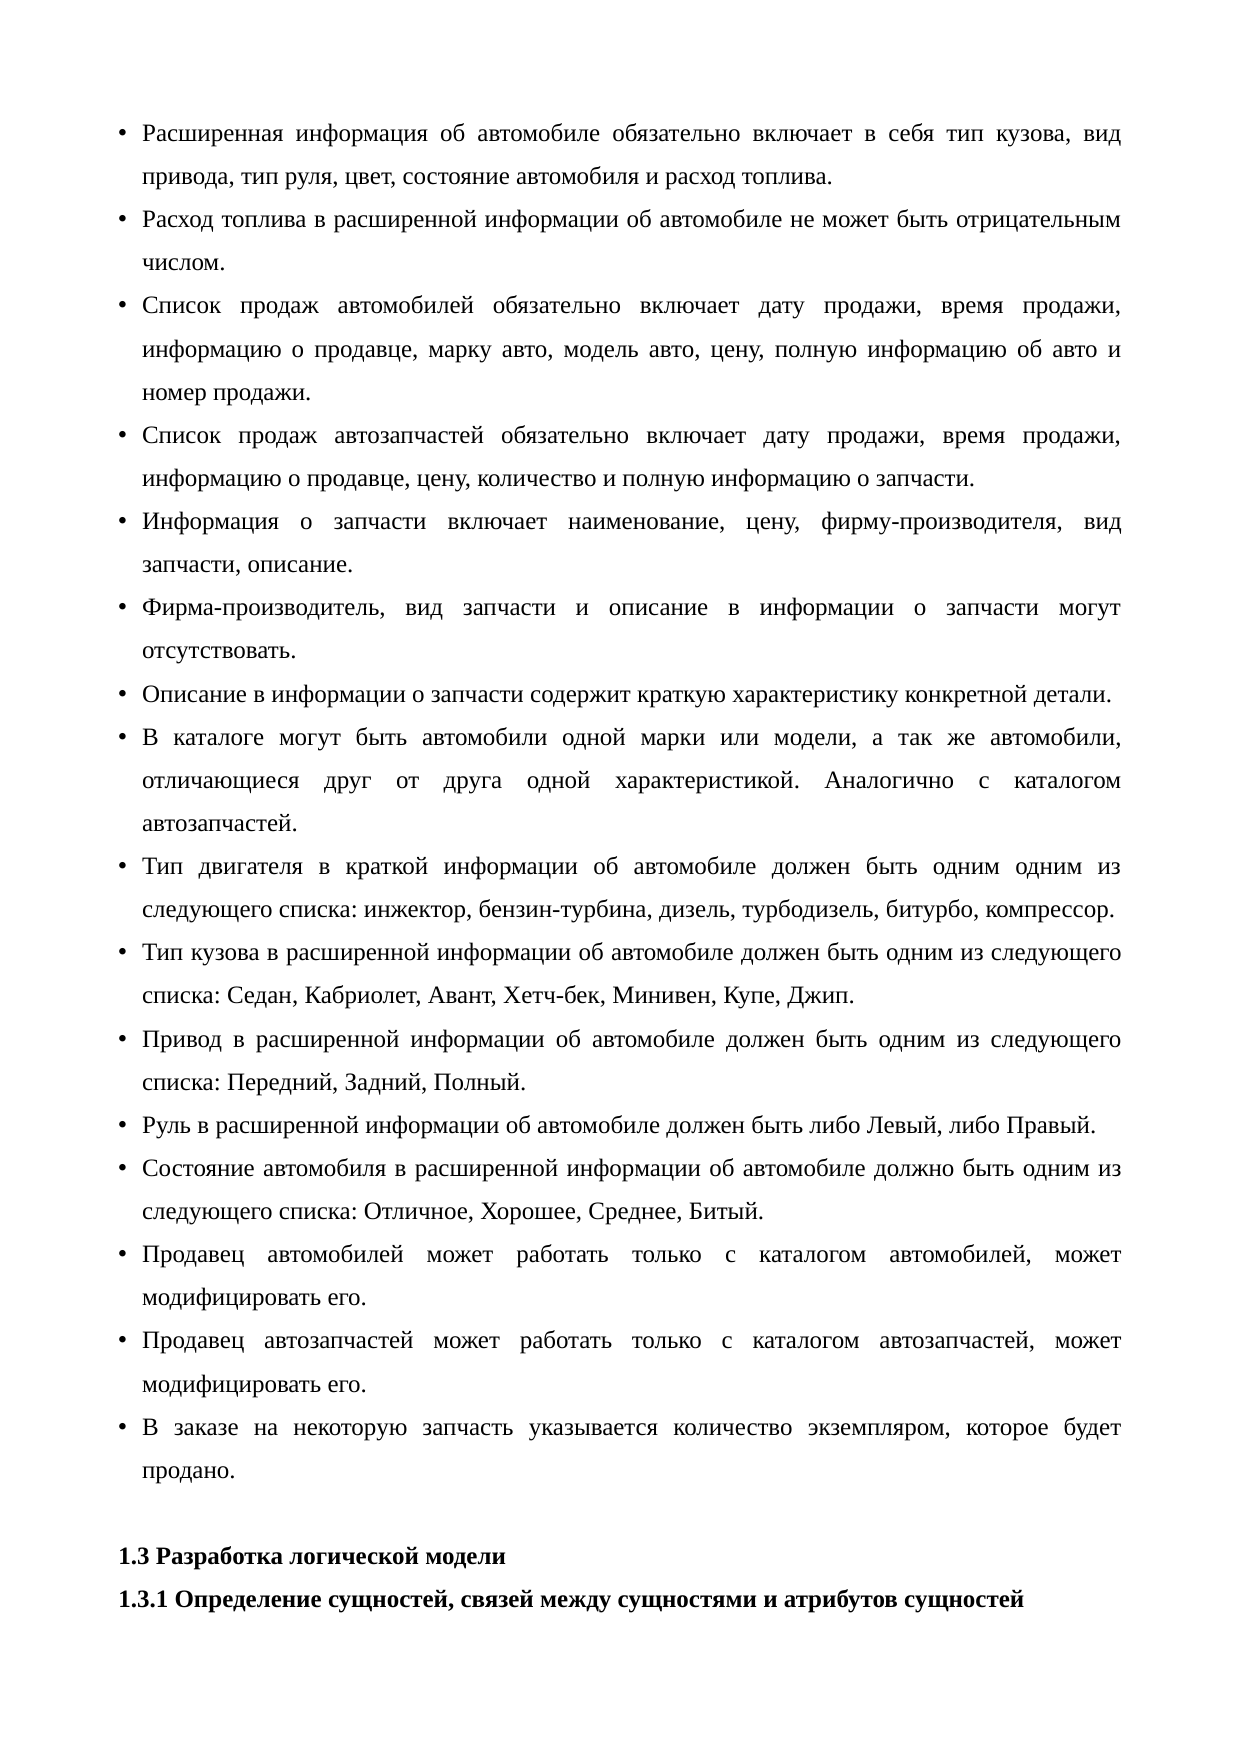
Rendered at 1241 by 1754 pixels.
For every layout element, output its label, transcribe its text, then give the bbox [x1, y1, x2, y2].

list Расширенная информация об автомобиле обязательно включает в себя тип кузова, вид привода, тип руля, цвет, состояние автомобиля и расход топлива. [118, 118, 1122, 190]
list Список продаж автомобилей обязательно включает дату продажи, время продажи, информацию о продавце, марку авто, модель авто, цену, полную информацию об авто и номер продажи. [118, 291, 1122, 406]
list Фирма-производитель, вид запчасти и описание в информации о запчасти могут отсутствовать. [118, 592, 1122, 664]
list Состояние автомобиля в расширенной информации об автомобиле должно быть одним из следующего списка: Отличное, Хорошее, Среднее, Битый. [118, 1153, 1122, 1225]
list В заказе на некоторую запчасть указывается количество экземпляром, которое будет продано. [118, 1412, 1122, 1484]
subtitle 1.3.1 Определение сущностей, связей между сущностями и атрибутов сущностей [118, 1584, 1122, 1613]
subtitle 1.3 Разработка логической модели [118, 1541, 1122, 1570]
list Описание в информации о запчасти содержит краткую характеристику конкретной детали. [118, 679, 1122, 707]
list Расход топлива в расширенной информации об автомобиле не может быть отрицательным числом. [118, 204, 1122, 276]
list Тип двигателя в краткой информации об автомобиле должен быть одним одним из следующего списка: инжектор, бензин-турбина, дизель, турбодизель, битурбо, компрессор. [118, 851, 1122, 923]
list Тип кузова в расширенной информации об автомобиле должен быть одним из следующего списка: Седан, Кабриолет, Авант, Хетч-бек, Минивен, Купе, Джип. [118, 937, 1122, 1009]
list Продавец автозапчастей может работать только с каталогом автозапчастей, может модифицировать его. [118, 1326, 1122, 1397]
list Информация о запчасти включает наименование, цену, фирму-производителя, вид запчасти, описание. [118, 506, 1122, 578]
list Привод в расширенной информации об автомобиле должен быть одним из следующего списка: Передний, Задний, Полный. [118, 1024, 1122, 1096]
list В каталоге могут быть автомобили одной марки или модели, а так же автомобили, отличающиеся друг от друга одной характеристикой. Аналогично с каталогом автозапчастей. [118, 722, 1122, 837]
list Руль в расширенной информации об автомобиле должен быть либо Левый, либо Правый. [118, 1110, 1122, 1139]
list Продавец автомобилей может работать только с каталогом автомобилей, может модифицировать его. [118, 1239, 1122, 1311]
list Список продаж автозапчастей обязательно включает дату продажи, время продажи, информацию о продавце, цену, количество и полную информацию о запчасти. [118, 420, 1122, 492]
